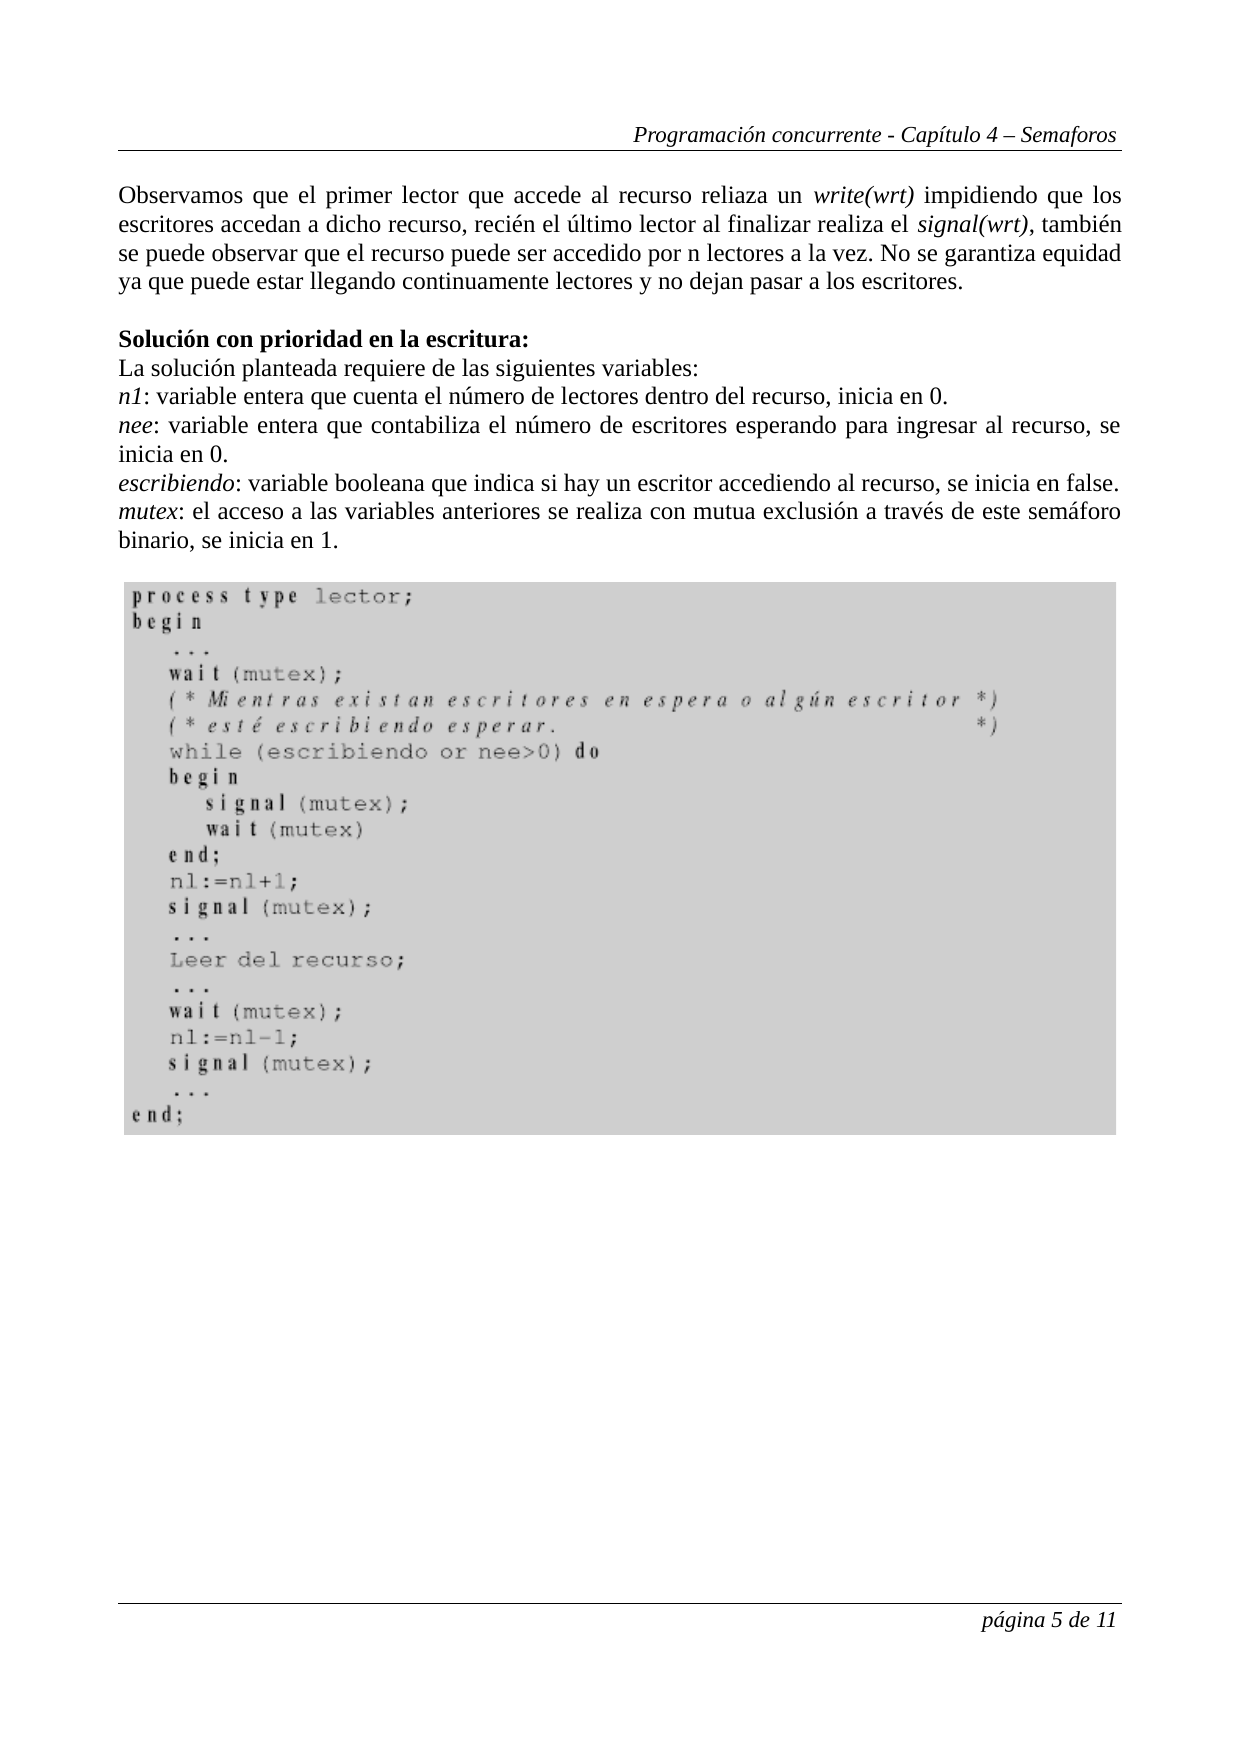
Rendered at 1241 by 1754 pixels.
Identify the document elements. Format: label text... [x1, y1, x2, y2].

text La solución planteada requiere de las siguientes variables: [118, 353, 1122, 381]
text n1: variable entera que cuenta el número de lectores dentro del recurso, inicia en 0. [118, 381, 1122, 410]
text mutex: el acceso a las variables anteriores se realiza con mutua exclusión a través de este semáforo binario, se inicia en 1. [118, 496, 1122, 554]
text Solución con prioridad en la escritura: [118, 324, 1122, 353]
text nee: variable entera que contabiliza el número de escritores esperando para ingresar al recurso, se inicia en 0. [118, 410, 1122, 468]
text escribiendo: variable booleana que indica si hay un escritor accediendo al recurso, se inicia en false. [118, 468, 1122, 496]
picture [124, 582, 1117, 1135]
text Observamos que el primer lector que accede al recurso reliaza un write(wrt) impidiendo que los escritores accedan a dicho recurso, recién el último lector al finalizar realiza el signal(wrt), también se puede observar que el recurso puede ser accedido por n lectores a la vez. No se garantiza equidad ya que puede estar llegando continuamente lectores y no dejan pasar a los escritores. [118, 180, 1122, 295]
